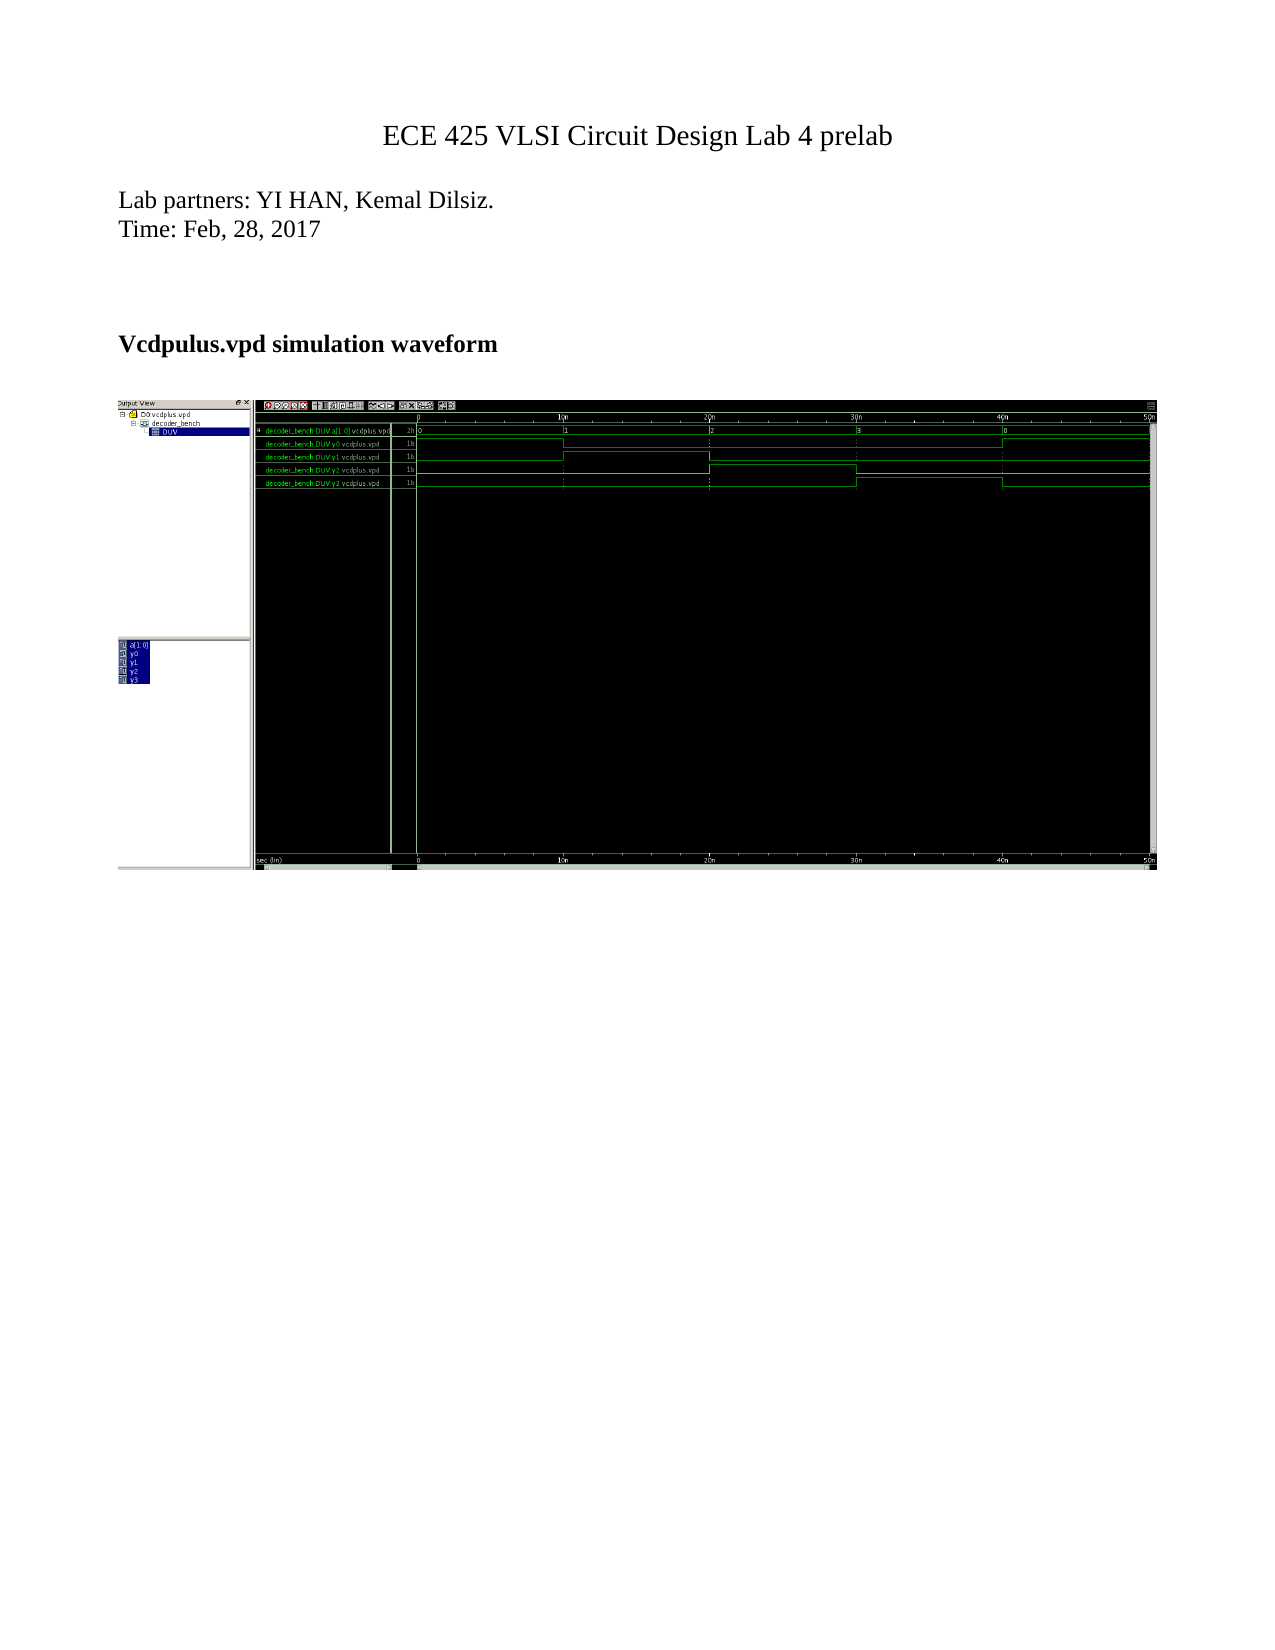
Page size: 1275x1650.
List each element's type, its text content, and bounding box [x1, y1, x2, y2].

picture [118, 400, 1157, 870]
text Vcdpulus.vpd simulation waveform [118, 329, 1157, 358]
text ECE 425 VLSI Circuit Design Lab 4 prelab [118, 118, 1157, 152]
text Lab partners: YI HAN, Kemal Dilsiz. [118, 185, 1157, 214]
text Time: Feb, 28, 2017 [118, 214, 1157, 243]
